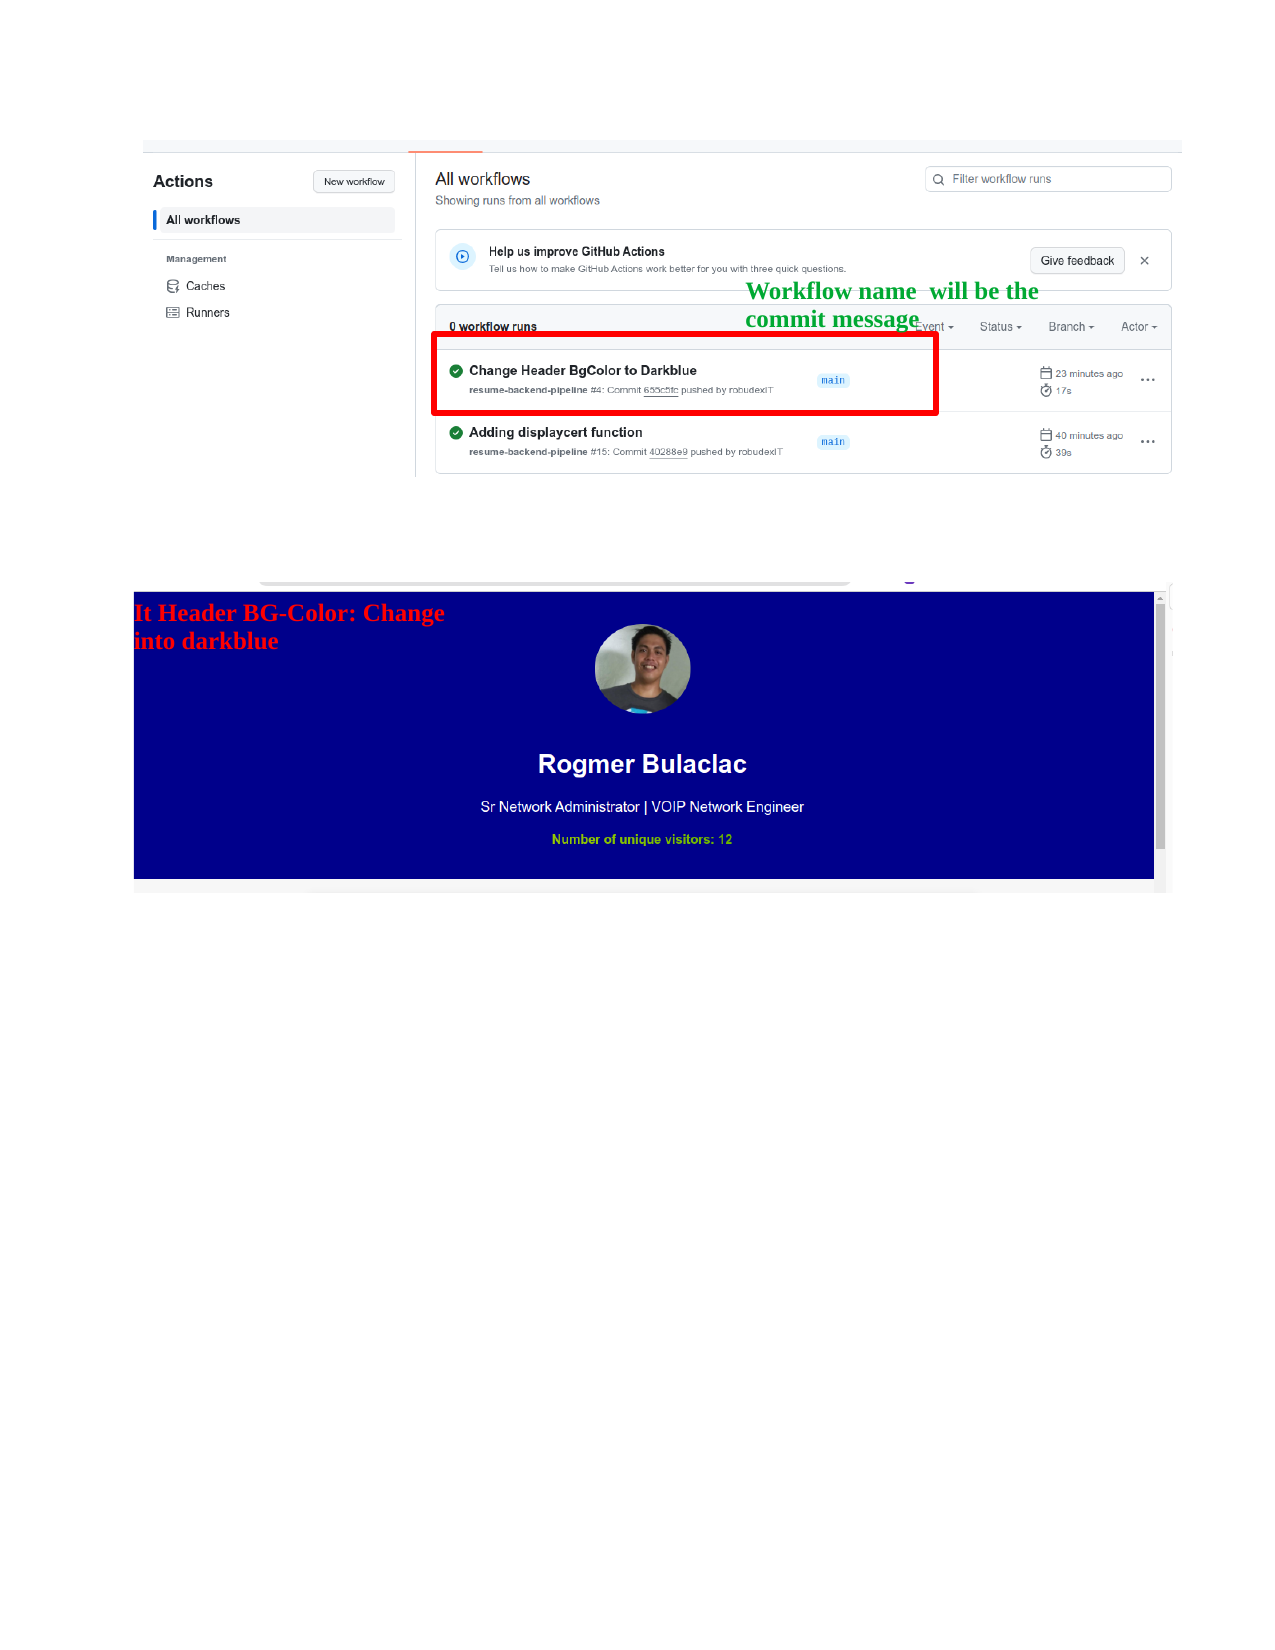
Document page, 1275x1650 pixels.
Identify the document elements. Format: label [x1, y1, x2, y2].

picture [133, 582, 1173, 893]
picture [143, 140, 1182, 477]
